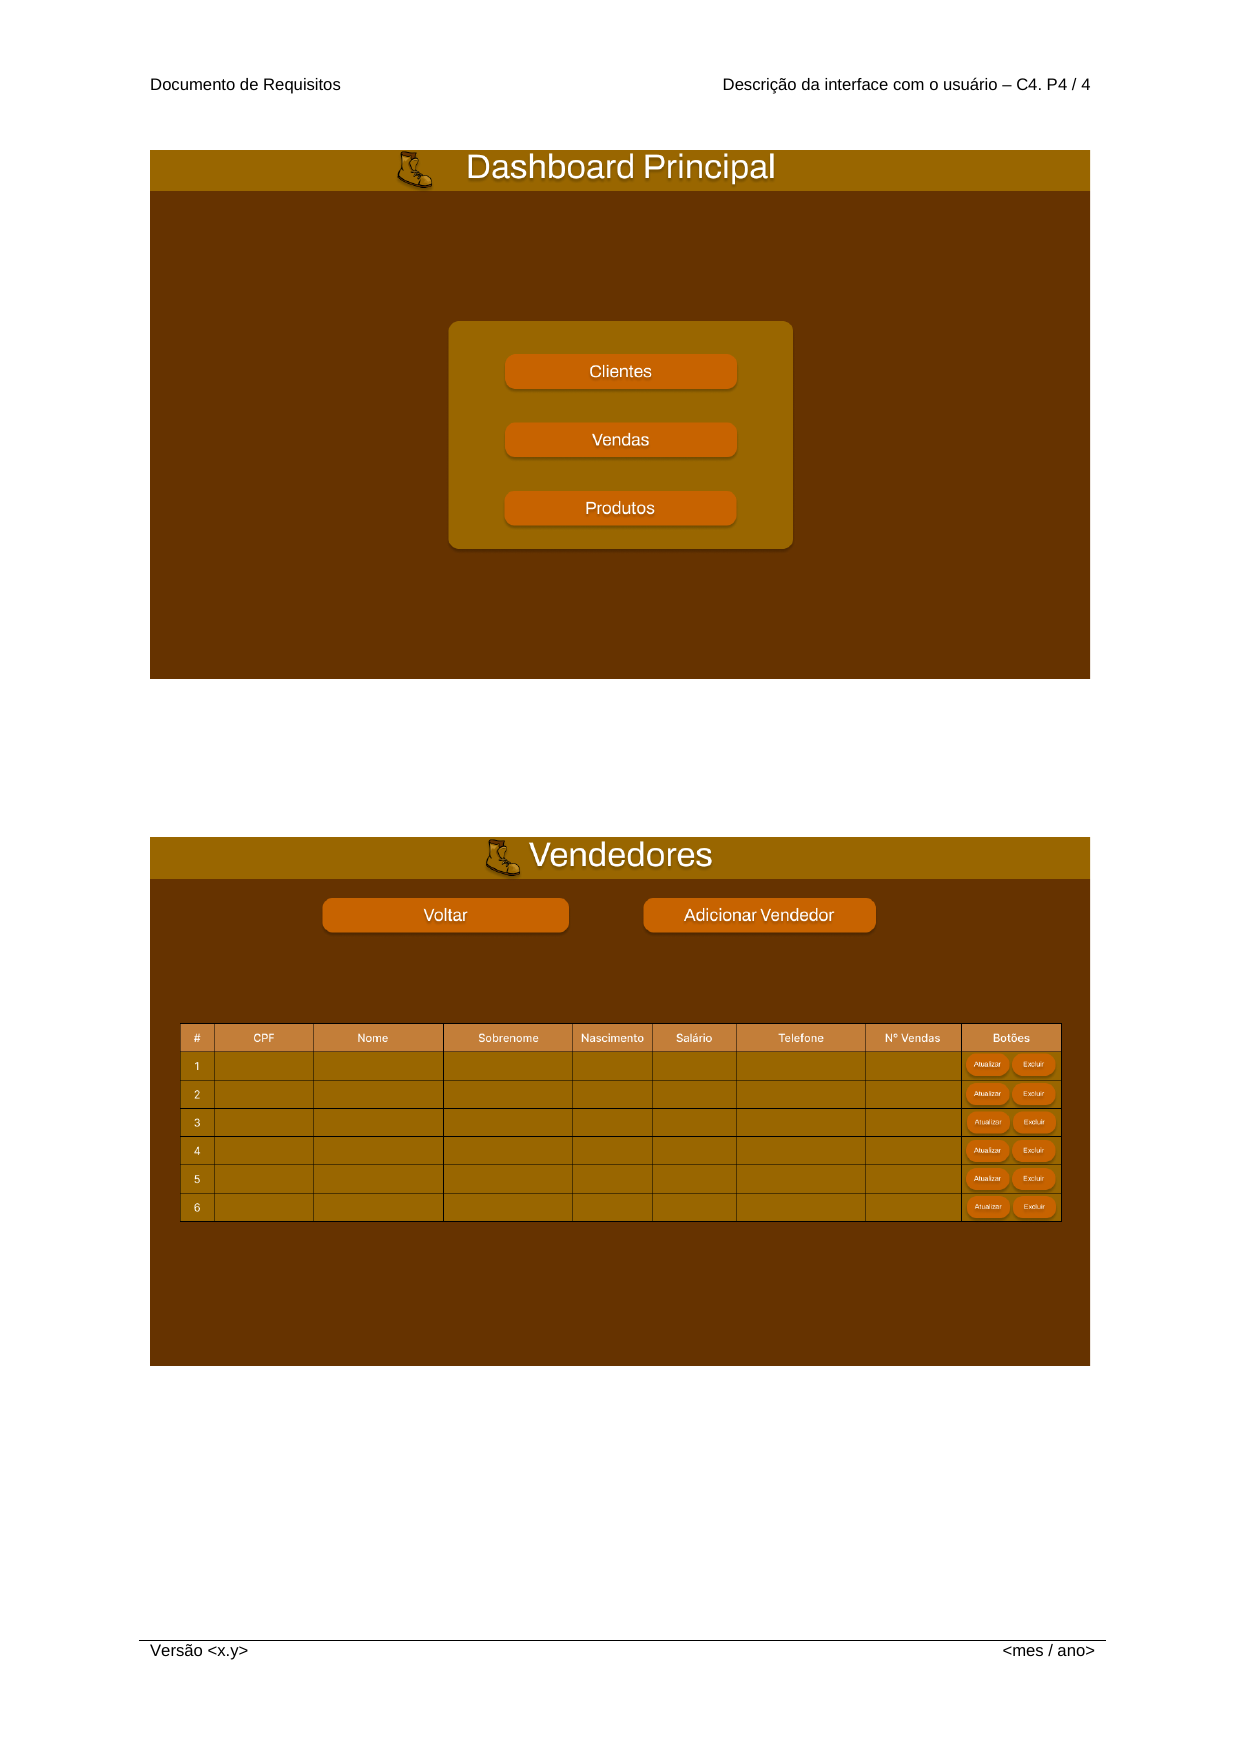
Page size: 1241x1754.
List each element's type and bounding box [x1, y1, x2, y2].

picture [150, 837, 1091, 1366]
picture [150, 150, 1091, 679]
